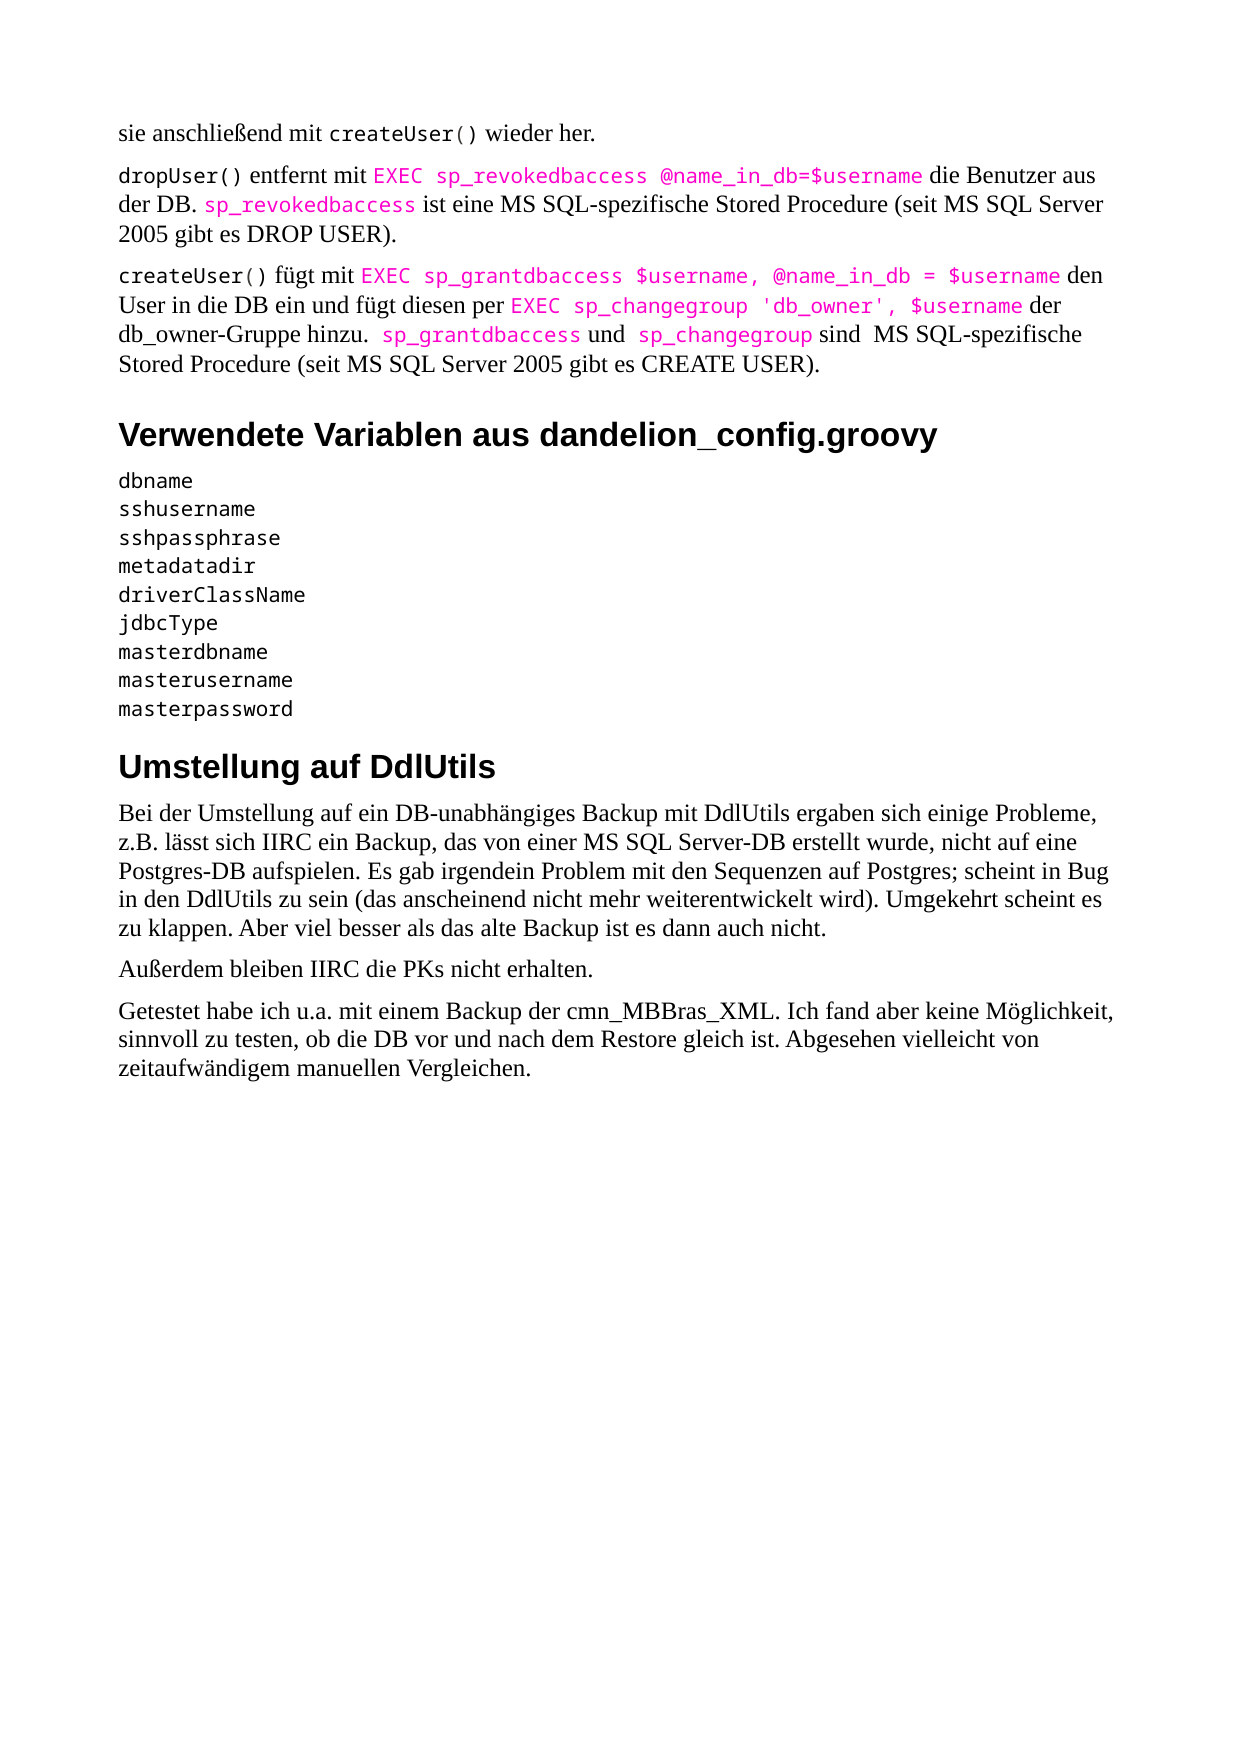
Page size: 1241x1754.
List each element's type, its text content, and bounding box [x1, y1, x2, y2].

text masterdbname [118, 637, 1122, 665]
text jdbcType [118, 608, 1122, 637]
text dropUser() entfernt mit EXEC sp_revokedbaccess @name_in_db=$username die Benutzer aus der DB. sp_revokedbaccess ist eine MS SQL-spezifische Stored Procedure (seit MS SQL Server 2005 gibt es DROP USER). [118, 160, 1122, 248]
text masterusername [118, 665, 1122, 694]
text metadatadir [118, 551, 1122, 580]
subtitle Verwendete Variablen aus dandelion_config.groovy [118, 415, 1122, 454]
subtitle Umstellung auf DdlUtils [118, 747, 1122, 786]
text Außerdem bleiben IIRC die PKs nicht erhalten. [118, 954, 1122, 983]
text sshusername [118, 494, 1122, 523]
text sshpassphrase [118, 523, 1122, 551]
text dbname [118, 466, 1122, 494]
text createUser() fügt mit EXEC sp_grantdbaccess $username, @name_in_db = $username den User in die DB ein und fügt diesen per EXEC sp_changegroup 'db_owner', $username der db_owner-Gruppe hinzu. sp_grantdbaccess und sp_changegroup sind MS SQL-spezifische Stored Procedure (seit MS SQL Server 2005 gibt es CREATE USER). [118, 260, 1122, 377]
text driverClassName [118, 580, 1122, 608]
text sie anschließend mit createUser() wieder her. [118, 118, 1122, 148]
text Bei der Umstellung auf ein DB-unabhängiges Backup mit DdlUtils ergaben sich einige Probleme, z.B. lässt sich IIRC ein Backup, das von einer MS SQL Server-DB erstellt wurde, nicht auf eine Postgres-DB aufspielen. Es gab irgendein Problem mit den Sequenzen auf Postgres; scheint in Bug in den DdlUtils zu sein (das anscheinend nicht mehr weiterentwickelt wird). Umgekehrt scheint es zu klappen. Aber viel besser als das alte Backup ist es dann auch nicht. [118, 798, 1122, 942]
text masterpassword [118, 694, 1122, 722]
text Getestet habe ich u.a. mit einem Backup der cmn_MBBras_XML. Ich fand aber keine Möglichkeit, sinnvoll zu testen, ob die DB vor und nach dem Restore gleich ist. Abgesehen vielleicht von zeitaufwändigem manuellen Vergleichen. [118, 996, 1122, 1082]
